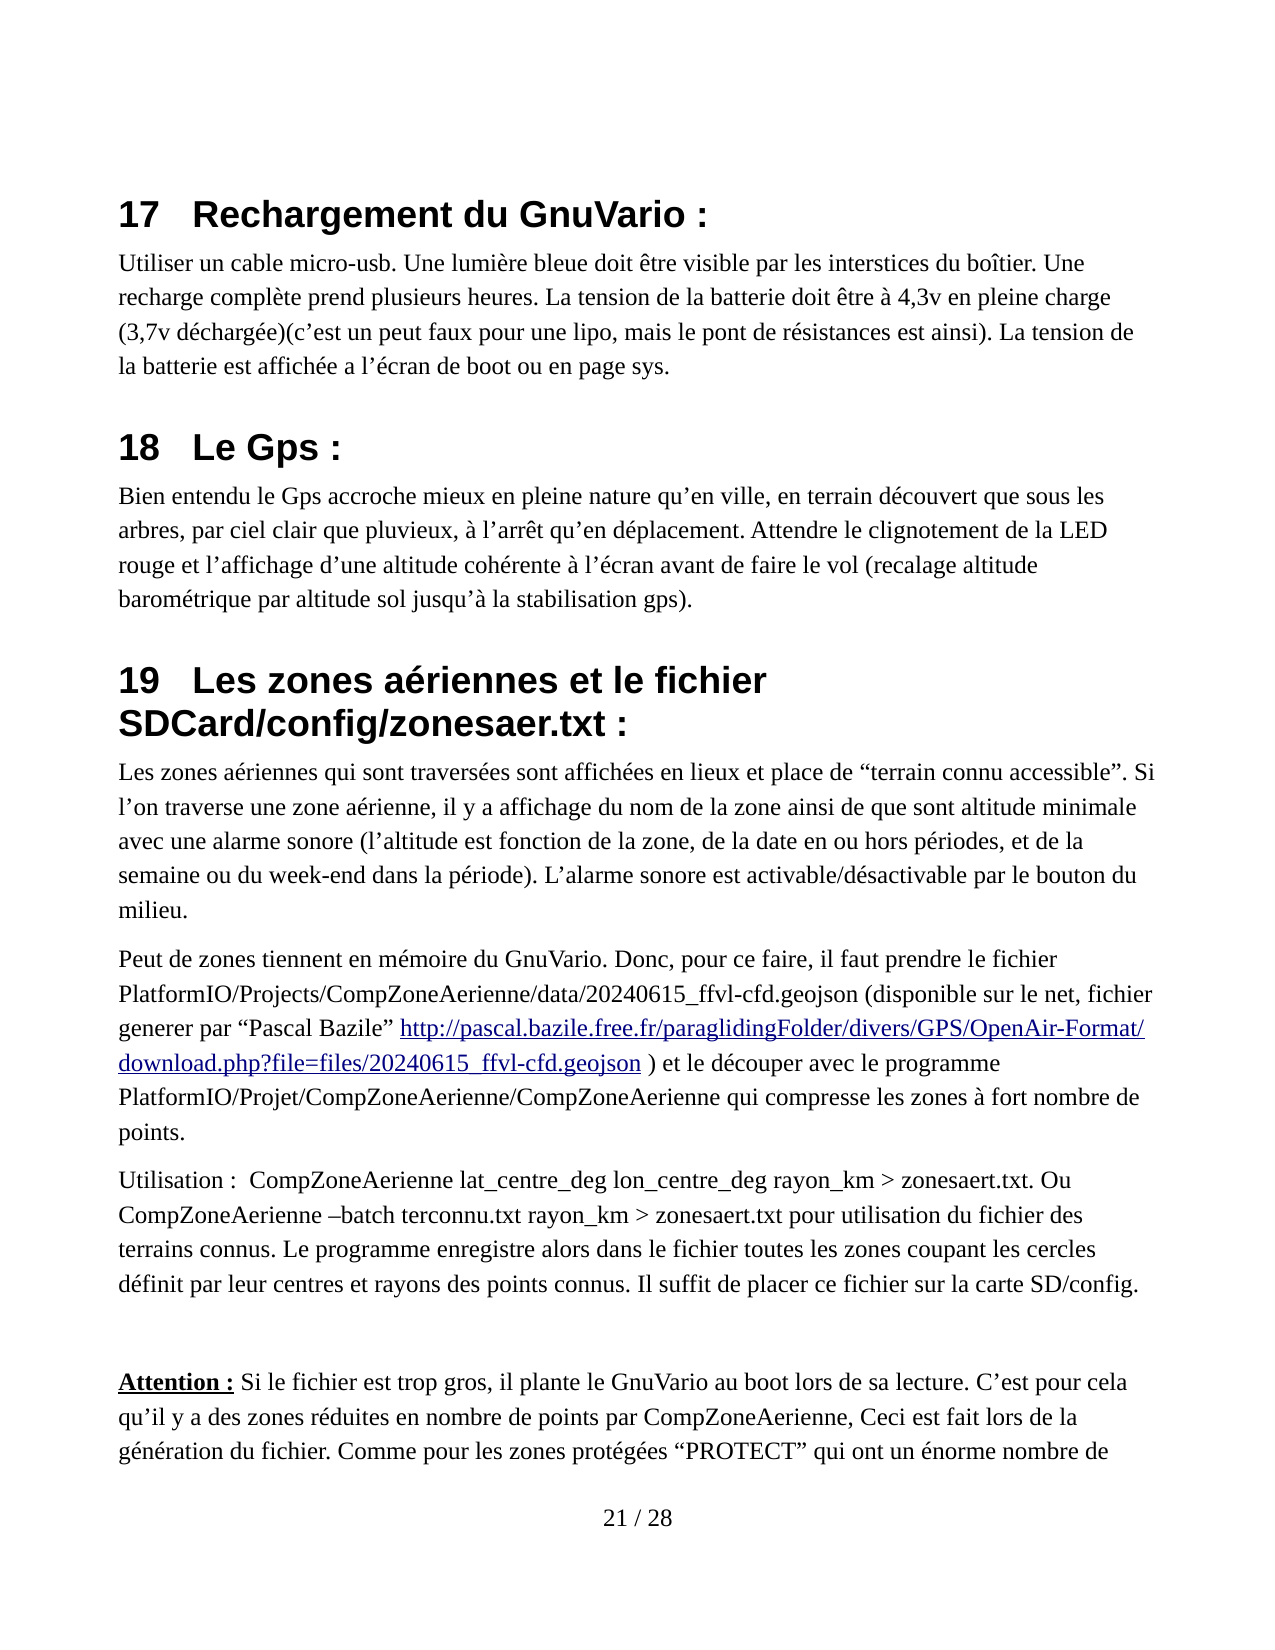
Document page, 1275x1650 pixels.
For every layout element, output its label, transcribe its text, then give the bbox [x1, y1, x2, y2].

subtitle Les zones aériennes et le fichier SDCard/config/zonesaer.txt : [118, 658, 1157, 745]
text Les zones aériennes qui sont traversées sont affichées en lieux et place de “terrain connu accessible”. Si l’on traverse une zone aérienne, il y a affichage du nom de la zone ainsi de que sont altitude minimale avec une alarme sonore (l’altitude est fonction de la zone, de la date en ou hors périodes, et de la semaine ou du week-end dans la période). L’alarme sonore est activable/désactivable par le bouton du milieu. [118, 757, 1157, 924]
subtitle Rechargement du GnuVario : [118, 192, 1157, 235]
subtitle Le Gps : [118, 425, 1157, 468]
text Bien entendu le Gps accroche mieux en pleine nature qu’en ville, en terrain découvert que sous les arbres, par ciel clair que pluvieux, à l’arrêt qu’en déplacement. Attendre le clignotement de la LED rouge et l’affichage d’une altitude cohérente à l’écran avant de faire le vol (recalage altitude barométrique par altitude sol jusqu’à la stabilisation gps). [118, 481, 1157, 613]
text Utiliser un cable micro-usb. Une lumière bleue doit être visible par les interstices du boîtier. Une recharge complète prend plusieurs heures. La tension de la batterie doit être à 4,3v en pleine charge (3,7v déchargée)(c’est un peut faux pour une lipo, mais le pont de résistances est ainsi). La tension de la batterie est affichée a l’écran de boot ou en page sys. [118, 248, 1157, 380]
text Utilisation : CompZoneAerienne lat_centre_deg lon_centre_deg rayon_km > zonesaert.txt. Ou CompZoneAerienne –batch terconnu.txt rayon_km > zonesaert.txt pour utilisation du fichier des terrains connus. Le programme enregistre alors dans le fichier toutes les zones coupant les cercles définit par leur centres et rayons des points connus. Il suffit de placer ce fichier sur la carte SD/config. [118, 1166, 1157, 1298]
text Peut de zones tiennent en mémoire du GnuVario. Donc, pour ce faire, il faut prendre le fichier PlatformIO/Projects/CompZoneAerienne/data/20240615_ffvl-cfd.geojson (disponible sur le net, fichier generer par “Pascal Bazile” http://pascal.bazile.free.fr/paraglidingFolder/divers/GPS/OpenAir-Format/download.php?file=files/20240615_ffvl-cfd.geojson ) et le découper avec le programme PlatformIO/Projet/CompZoneAerienne/CompZoneAerienne qui compresse les zones à fort nombre de points. [118, 944, 1157, 1145]
text Attention : Si le fichier est trop gros, il plante le GnuVario au boot lors de sa lecture. C’est pour cela qu’il y a des zones réduites en nombre de points par CompZoneAerienne, Ceci est fait lors de la génération du fichier. Comme pour les zones protégées “PROTECT” qui ont un énorme nombre de [118, 1367, 1157, 1465]
